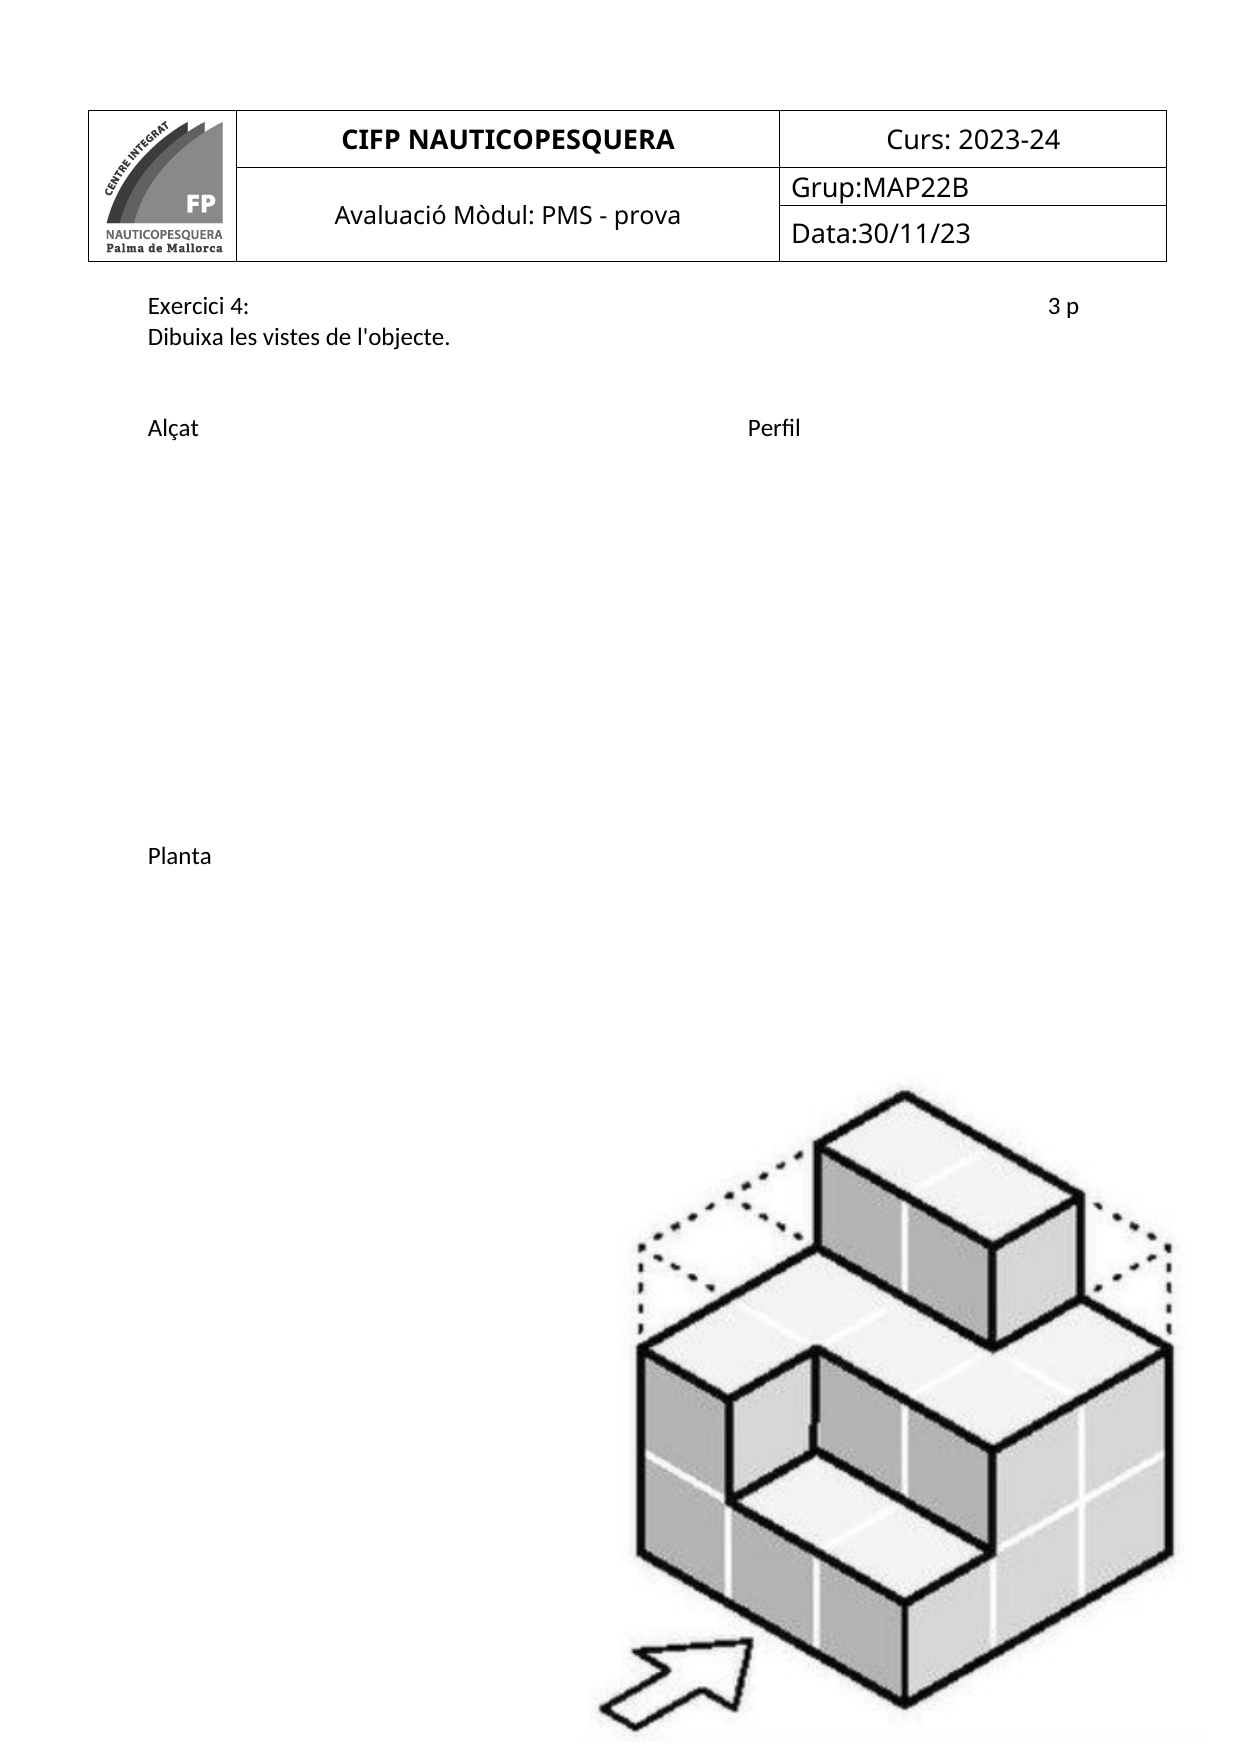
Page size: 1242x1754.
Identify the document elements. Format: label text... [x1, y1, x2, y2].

picture [580, 1078, 1208, 1743]
text Alçat Perfil [148, 412, 1094, 443]
text Dibuixa les vistes de l'objecte. [148, 321, 1094, 351]
text Planta [148, 840, 1094, 870]
picture [100, 111, 229, 260]
text Exercici 4: 3 p [148, 290, 1094, 321]
